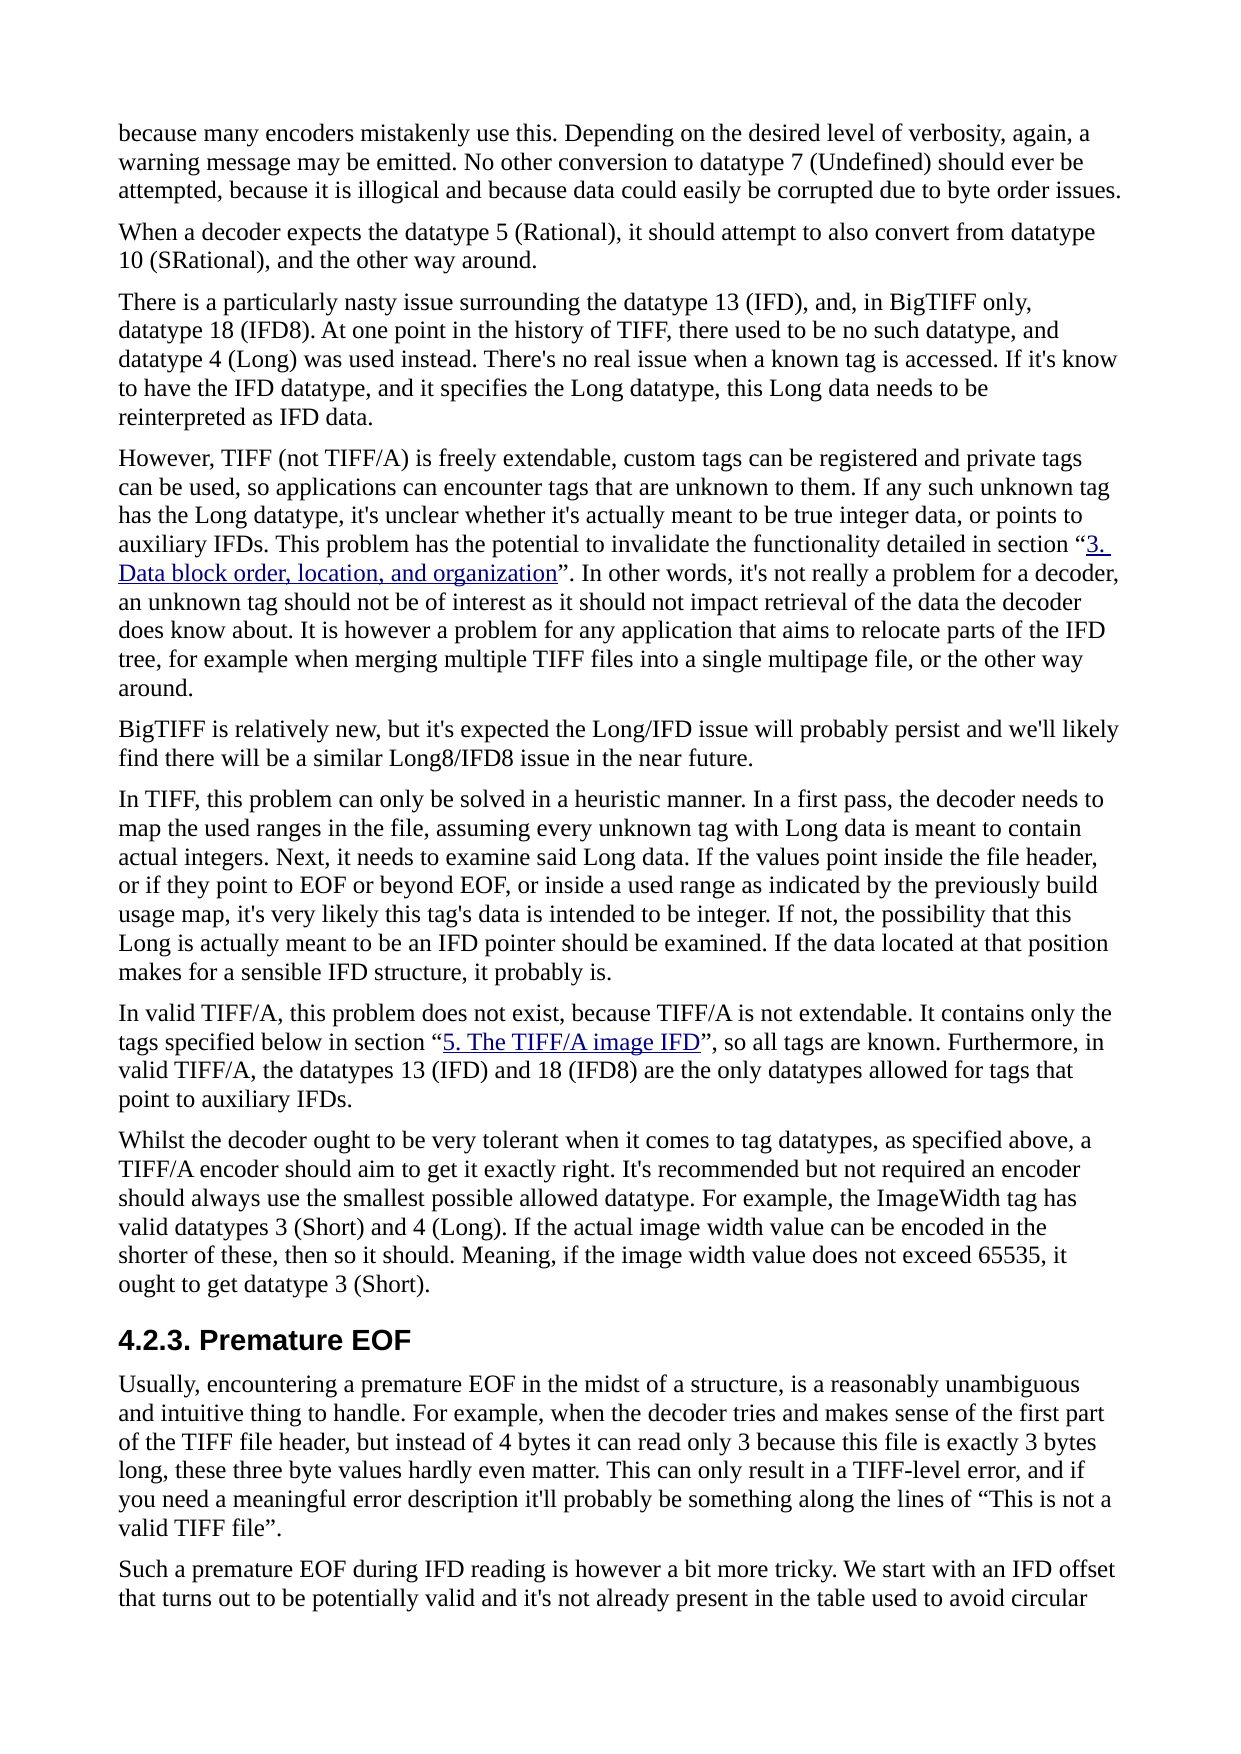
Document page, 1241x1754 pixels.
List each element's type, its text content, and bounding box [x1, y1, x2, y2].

text because many encoders mistakenly use this. Depending on the desired level of verbosity, again, a warning message may be emitted. No other conversion to datatype 7 (Undefined) should ever be attempted, because it is illogical and because data could easily be corrupted due to byte order issues. [118, 118, 1122, 204]
text When a decoder expects the datatype 5 (Rational), it should attempt to also convert from datatype 10 (SRational), and the other way around. [118, 217, 1122, 274]
text In valid TIFF/A, this problem does not exist, because TIFF/A is not extendable. It contains only the tags specified below in section “5. The TIFF/A image IFD”, so all tags are known. Furthermore, in valid TIFF/A, the datatypes 13 (IFD) and 18 (IFD8) are the only datatypes allowed for tags that point to auxiliary IFDs. [118, 998, 1122, 1113]
text Usually, encountering a premature EOF in the midst of a structure, is a reasonably unambiguous and intuitive thing to handle. For example, when the decoder tries and makes sense of the first part of the TIFF file header, but instead of 4 bytes it can read only 3 because this file is exactly 3 bytes long, these three byte values hardly even matter. This can only result in a TIFF-level error, and if you need a meaningful error description it'll probably be something along the lines of “This is not a valid TIFF file”. [118, 1369, 1122, 1542]
subtitle 4.2.3. Premature EOF [118, 1323, 1122, 1357]
text BigTIFF is relatively new, but it's expected the Long/IFD issue will probably persist and we'll likely find there will be a similar Long8/IFD8 issue in the near future. [118, 714, 1122, 772]
text Whilst the decoder ought to be very tolerant when it comes to tag datatypes, as specified above, a TIFF/A encoder should aim to get it exactly right. It's recommended but not required an encoder should always use the smallest possible allowed datatype. For example, the ImageWidth tag has valid datatypes 3 (Short) and 4 (Long). If the actual image width value can be encoded in the shorter of these, then so it should. Meaning, if the image width value does not exceed 65535, it ought to get datatype 3 (Short). [118, 1126, 1122, 1298]
text Such a premature EOF during IFD reading is however a bit more tricky. We start with an IFD offset that turns out to be potentially valid and it's not already present in the table used to avoid circular [118, 1554, 1122, 1612]
text There is a particularly nasty issue surrounding the datatype 13 (IFD), and, in BigTIFF only, datatype 18 (IFD8). At one point in the history of TIFF, there used to be no such datatype, and datatype 4 (Long) was used instead. There's no real issue when a known tag is accessed. If it's know to have the IFD datatype, and it specifies the Long datatype, this Long data needs to be reinterpreted as IFD data. [118, 287, 1122, 431]
text In TIFF, this problem can only be solved in a heuristic manner. In a first pass, the decoder needs to map the used ranges in the file, assuming every unknown tag with Long data is meant to contain actual integers. Next, it needs to examine said Long data. If the values point inside the file header, or if they point to EOF or beyond EOF, or inside a used range as indicated by the previously build usage map, it's very likely this tag's data is intended to be integer. If not, the possibility that this Long is actually meant to be an IFD pointer should be examined. If the data located at that position makes for a sensible IFD structure, it probably is. [118, 784, 1122, 986]
text However, TIFF (not TIFF/A) is freely extendable, custom tags can be registered and private tags can be used, so applications can encounter tags that are unknown to them. If any such unknown tag has the Long datatype, it's unclear whether it's actually meant to be true integer data, or points to auxiliary IFDs. This problem has the potential to invalidate the functionality detailed in section “3. Data block order, location, and organization”. In other words, it's not really a problem for a decoder, an unknown tag should not be of interest as it should not impact retrieval of the data the decoder does know about. It is however a problem for any application that aims to relocate parts of the IFD tree, for example when merging multiple TIFF files into a single multipage file, or the other way around. [118, 443, 1122, 702]
